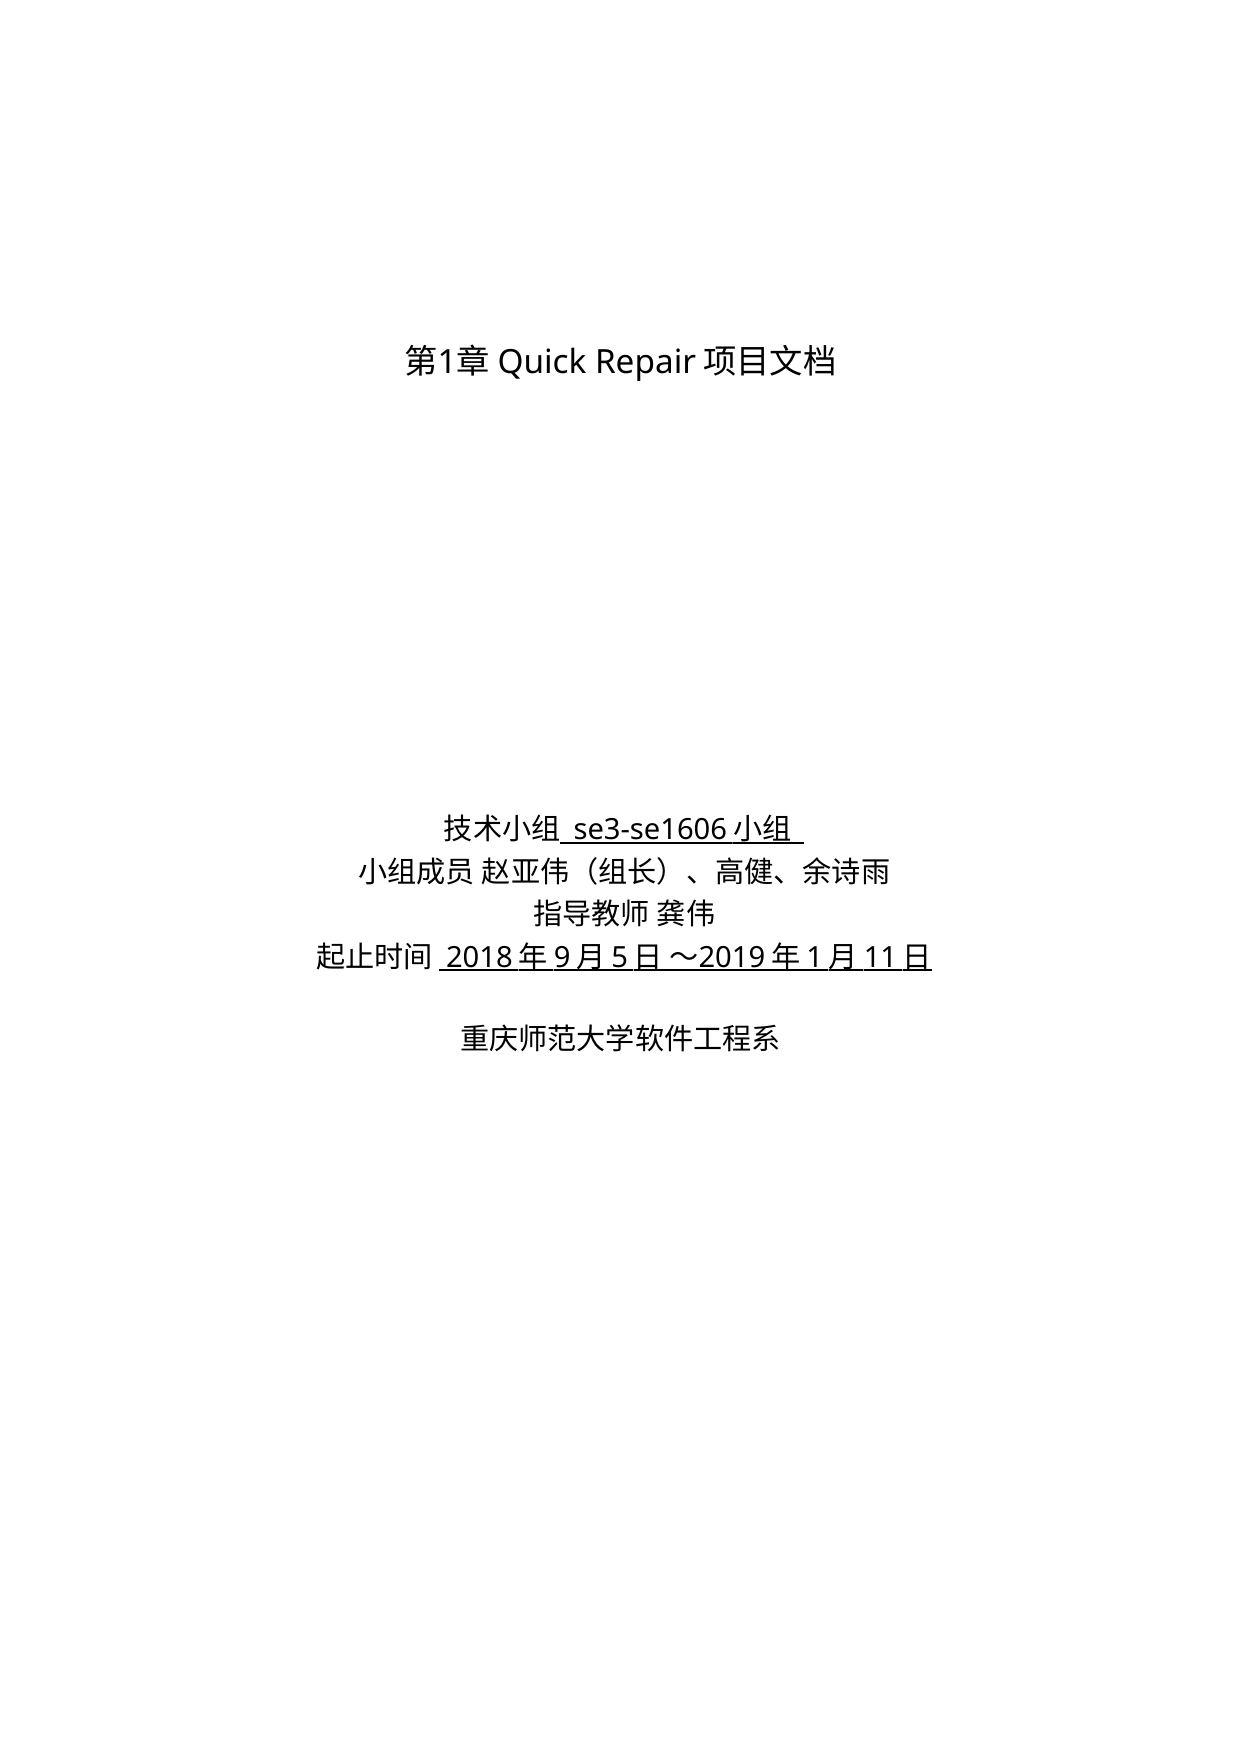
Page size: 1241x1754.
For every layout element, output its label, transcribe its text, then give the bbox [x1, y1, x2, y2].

text 小组成员 赵亚伟（组长）、高健、余诗雨 [118, 848, 1122, 891]
text 起止时间 2018年9月5日 ～2019年1月11日 [118, 933, 1122, 976]
text 指导教师 龚伟 [118, 891, 1122, 933]
subtitle Quick Repair项目文档 [118, 335, 1122, 383]
text 技术小组 se3-se1606小组 [118, 806, 1122, 848]
text 重庆师范大学软件工程系 [118, 1015, 1122, 1057]
